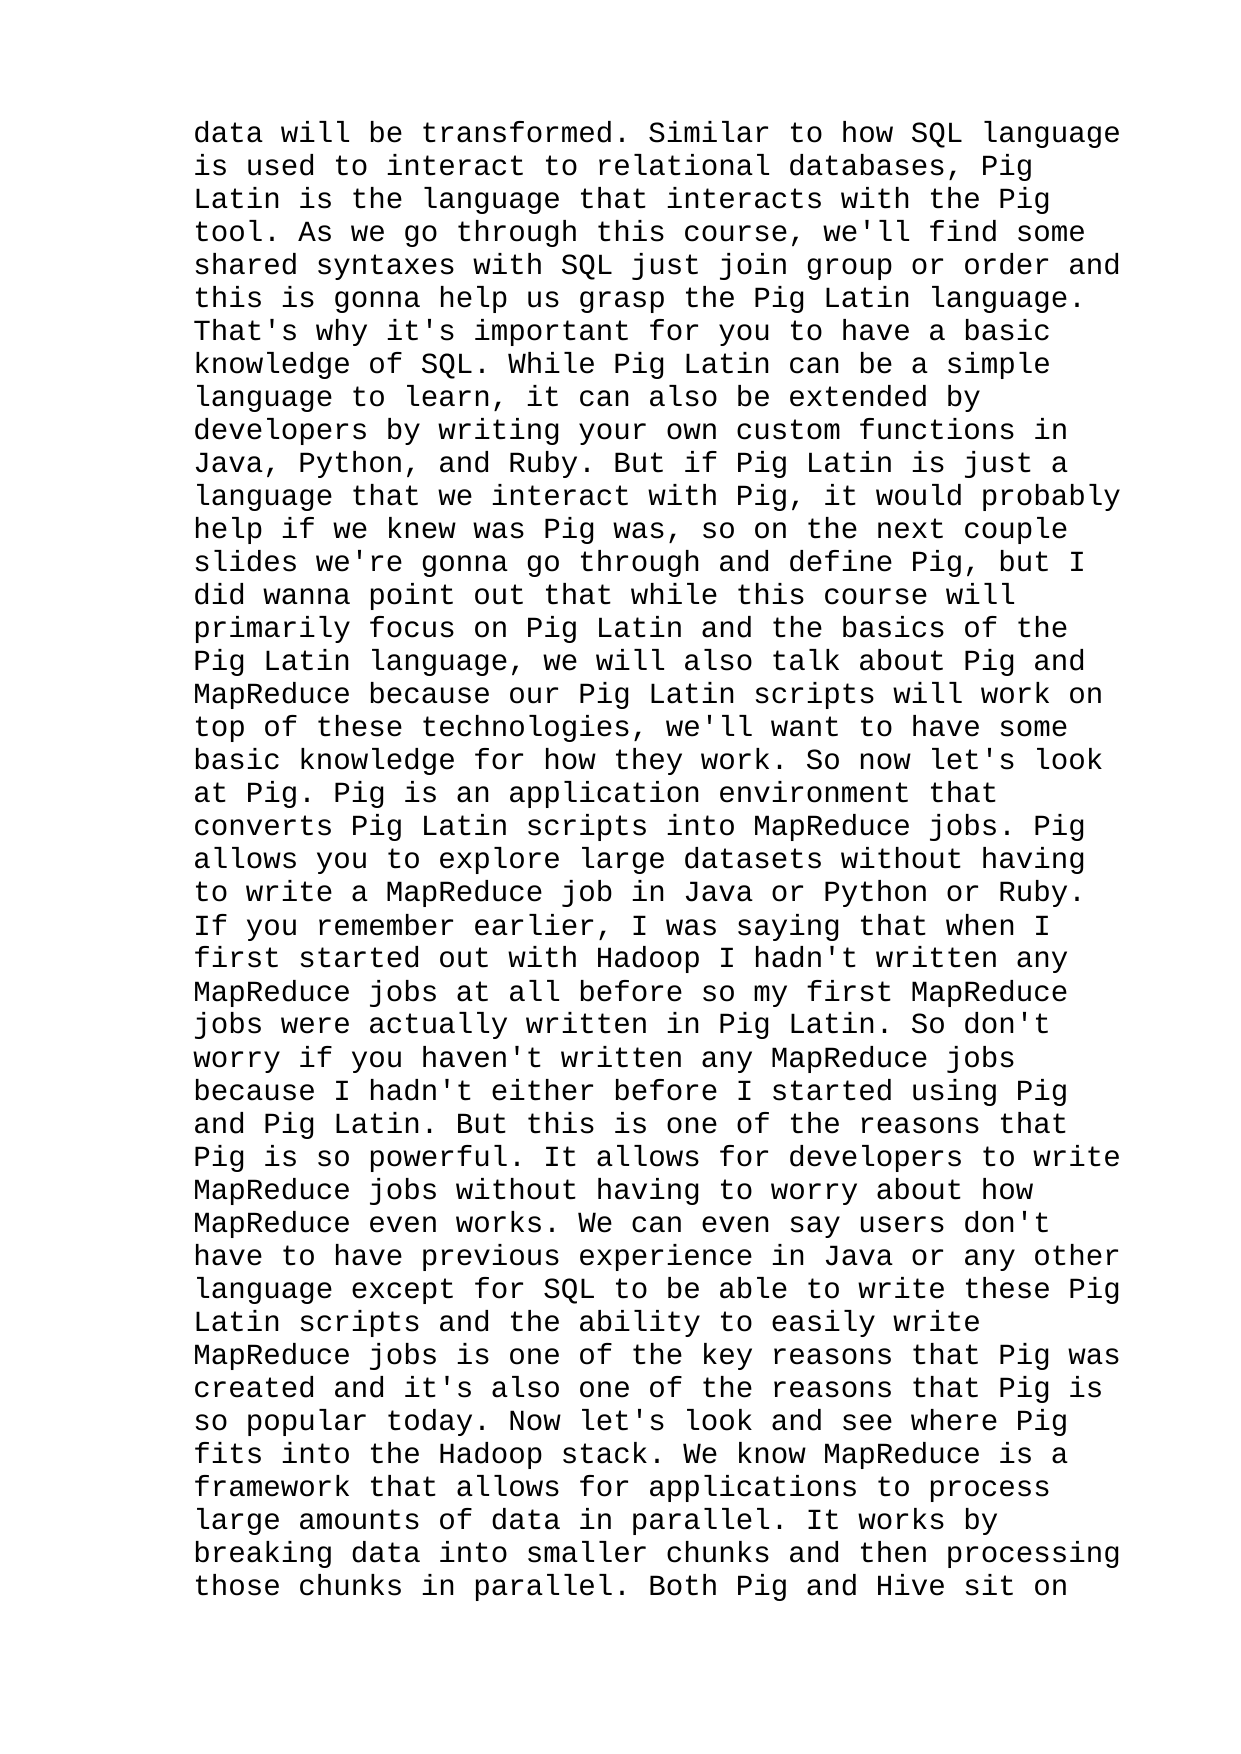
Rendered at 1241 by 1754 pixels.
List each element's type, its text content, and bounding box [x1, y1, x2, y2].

list data will be transformed. Similar to how SQL language is used to interact to relational databases, Pig Latin is the language that interacts with the Pig tool. As we go through this course, we'll find some shared syntaxes with SQL just join group or order and this is gonna help us grasp the Pig Latin language. That's why it's important for you to have a basic knowledge of SQL. While Pig Latin can be a simple language to learn, it can also be extended by developers by writing your own custom functions in Java, Python, and Ruby. But if Pig Latin is just a language that we interact with Pig, it would probably help if we knew was Pig was, so on the next couple slides we're gonna go through and define Pig, but I did wanna point out that while this course will primarily focus on Pig Latin and the basics of the Pig Latin language, we will also talk about Pig and MapReduce because our Pig Latin scripts will work on top of these technologies, we'll want to have some basic knowledge for how they work. So now let's look at Pig. Pig is an application environment that converts Pig Latin scripts into MapReduce jobs. Pig allows you to explore large datasets without having to write a MapReduce job in Java or Python or Ruby. If you remember earlier, I was saying that when I first started out with Hadoop I hadn't written any MapReduce jobs at all before so my first MapReduce jobs were actually written in Pig Latin. So don't worry if you haven't written any MapReduce jobs because I hadn't either before I started using Pig and Pig Latin. But this is one of the reasons that Pig is so powerful. It allows for developers to write MapReduce jobs without having to worry about how MapReduce even works. We can even say users don't have to have previous experience in Java or any other language except for SQL to be able to write these Pig Latin scripts and the ability to easily write MapReduce jobs is one of the key reasons that Pig was created and it's also one of the reasons that Pig is so popular today. Now let's look and see where Pig fits into the Hadoop stack. We know MapReduce is a framework that allows for applications to process large amounts of data in parallel. It works by breaking data into smaller chunks and then processing those chunks in parallel. Both Pig and Hive sit on [156, 118, 1122, 1604]
